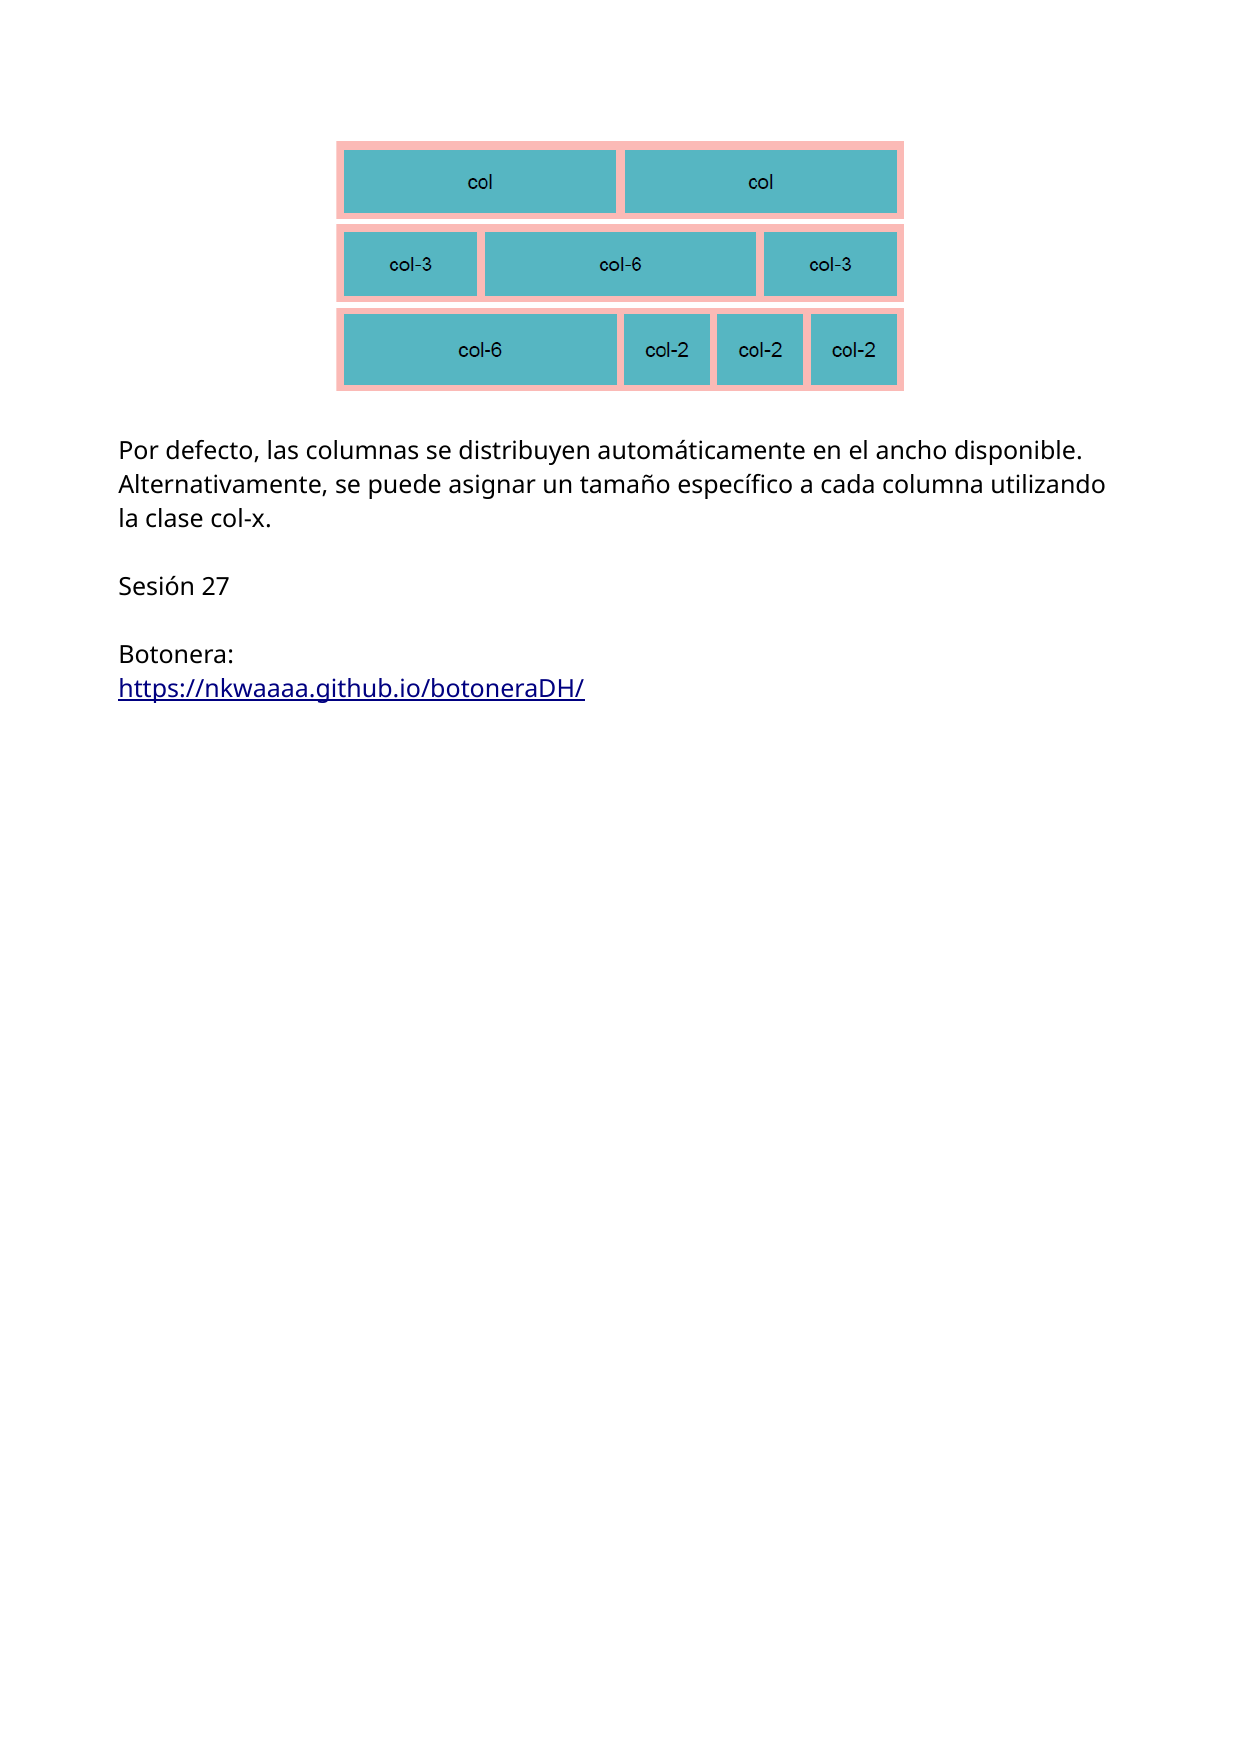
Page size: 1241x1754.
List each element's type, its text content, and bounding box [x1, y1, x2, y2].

text Por defecto, las columnas se distribuyen automáticamente en el ancho disponible. Alternativamente, se puede asignar un tamaño específico a cada columna utilizando la clase col-x. [118, 118, 1122, 534]
text Sesión 27 [118, 568, 1122, 603]
text Botonera: [118, 637, 1122, 671]
picture [336, 141, 904, 391]
text https://nkwaaaa.github.io/botoneraDH/ [118, 671, 1122, 705]
